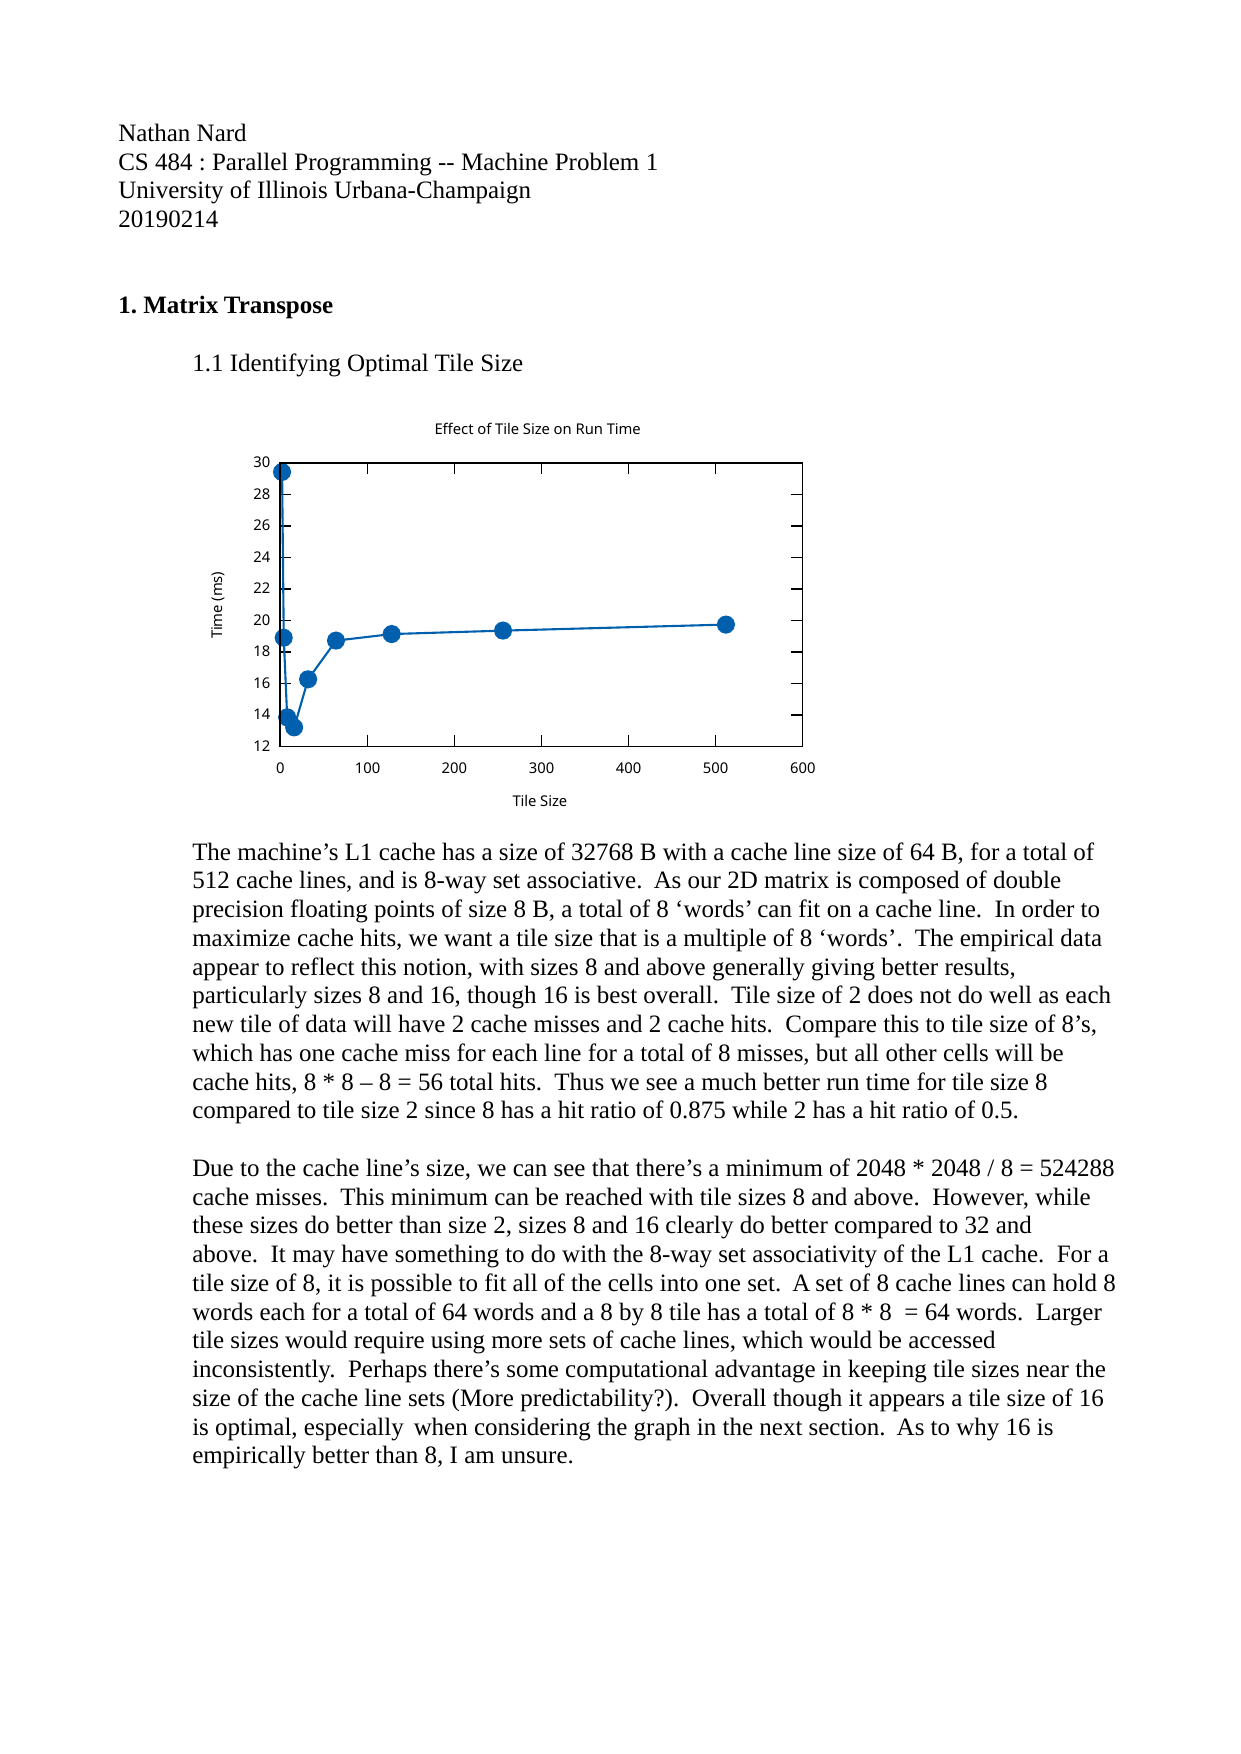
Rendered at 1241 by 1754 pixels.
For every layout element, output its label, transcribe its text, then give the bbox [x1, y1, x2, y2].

text University of Illinois Urbana-Champaign [118, 176, 1122, 204]
text The machine’s L1 cache has a size of 32768 B with a cache line size of 64 B, for a total of 512 cache lines, and is 8-way set associative. As our 2D matrix is composed of double precision floating points of size 8 B, a total of 8 ‘words’ can fit on a cache line. In order to [118, 837, 1122, 923]
text Due to the cache line’s size, we can see that there’s a minimum of 2048 * 2048 / 8 = 524288 cache misses. This minimum can be reached with tile sizes 8 and above. However, while these sizes do better than size 2, sizes 8 and 16 clearly do better compared to 32 and above. It may have something to do with the 8-way set associativity of the L1 cache. For a tile size of 8, it is possible to fit all of the cells into one set. A set of 8 cache lines can hold 8 words each for a total of 64 words and a 8 by 8 tile has a total of 8 * 8 = 64 words. Larger tile sizes would require using more sets of cache lines, which would be accessed inconsistently. Perhaps there’s some computational advantage in keeping tile sizes near the size of the cache line sets (More predictability?). Overall though it appears a tile size of 16 is optimal, especially when considering the graph in the next section. As to why 16 is empirically better than 8, I am unsure. [118, 1153, 1122, 1469]
text 1. Matrix Transpose [118, 291, 1122, 319]
text 1.1 Identifying Optimal Tile Size [118, 348, 1122, 377]
text CS 484 : Parallel Programming -- Machine Problem 1 [118, 147, 1122, 176]
text 20190214 [118, 204, 1122, 233]
text Nathan Nard [118, 118, 1122, 147]
text maximize cache hits, we want a tile size that is a multiple of 8 ‘words’. The empirical data appear to reflect this notion, with sizes 8 and above generally giving better results, particularly sizes 8 and 16, though 16 is best overall. Tile size of 2 does not do well as each new tile of data will have 2 cache misses and 2 cache hits. Compare this to tile size of 8’s, which has one cache miss for each line for a total of 8 misses, but all other cells will be cache hits, 8 * 8 – 8 = 56 total hits. Thus we see a much better run time for tile size 8 compared to tile size 2 since 8 has a hit ratio of 0.875 while 2 has a hit ratio of 0.5. [118, 923, 1122, 1124]
